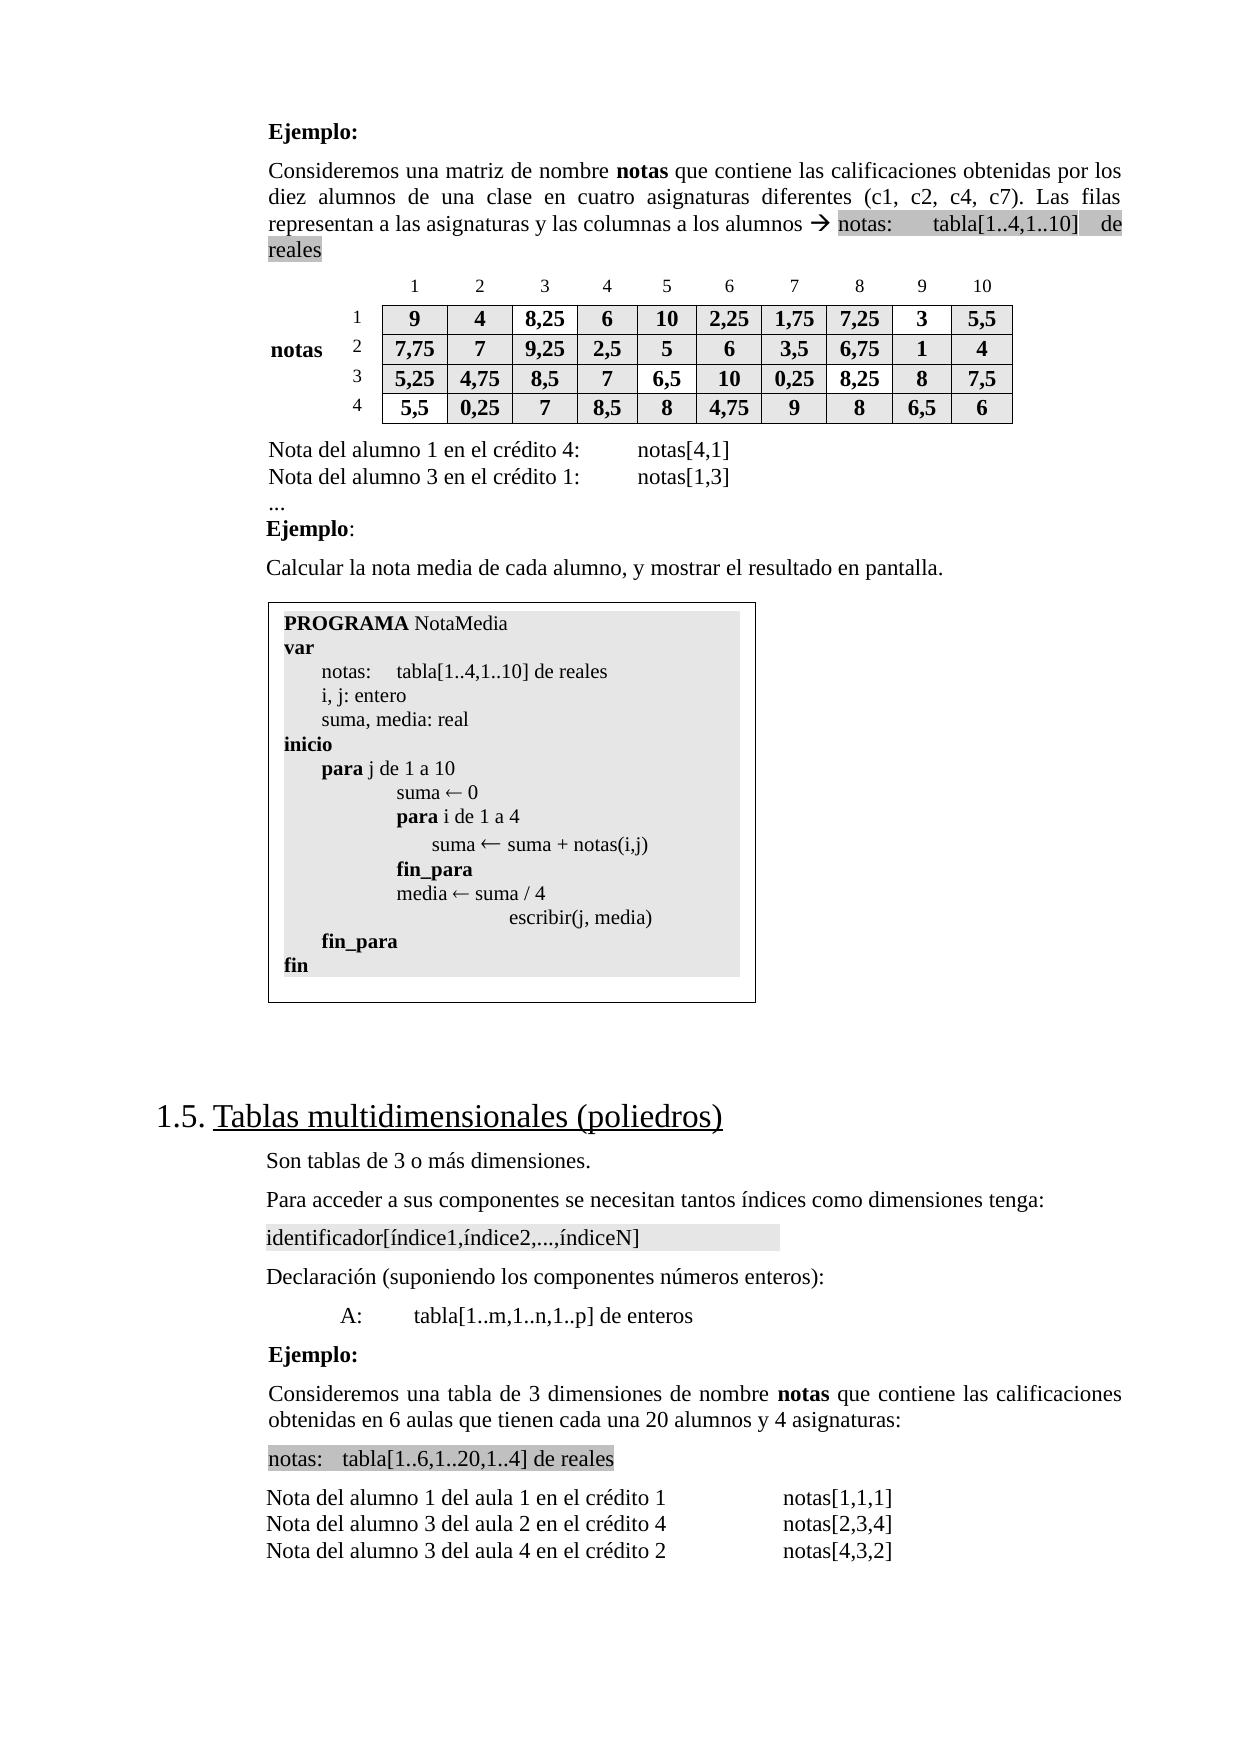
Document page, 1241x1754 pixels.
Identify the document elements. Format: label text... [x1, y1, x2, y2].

text para j de 1 a 10 [284, 756, 740, 779]
table_cell 2 [332, 334, 382, 364]
table_cell [261, 393, 332, 423]
table_cell 0,25 [762, 365, 826, 393]
text fin_para [284, 856, 740, 881]
table_header 6 [697, 275, 762, 304]
text Consideremos una matriz de nombre notas que contiene las calificaciones obtenidas por los diez alumnos de una clase en cuatro asignaturas diferentes (c1, c2, c4, c7). Las filas representan a las asignaturas y las columnas a los alumnos  notas: tabla[1..4,1..10] de reales [268, 157, 1122, 262]
table_cell 5,5 [383, 394, 447, 423]
text Consideremos una tabla de 3 dimensiones de nombre notas que contiene las calificaciones obtenidas en 6 aulas que tienen cada una 20 alumnos y 4 asignaturas: [268, 1380, 1122, 1433]
table_cell 6 [952, 394, 1012, 423]
table_cell 1,75 [762, 306, 826, 334]
table_cell 4,75 [697, 394, 761, 423]
text notas: tabla[1..4,1..10] de reales [284, 659, 740, 683]
table_cell 4 [332, 393, 382, 423]
text Ejemplo: [268, 1341, 1122, 1367]
table_header 4 [578, 275, 637, 304]
table_cell notas [261, 334, 332, 364]
table_cell 2,25 [697, 306, 761, 334]
table_cell 7,75 [383, 335, 447, 364]
text Nota del alumno 3 del aula 4 en el crédito 2 notas[4,3,2] [266, 1537, 1122, 1563]
table_cell 5 [638, 335, 696, 364]
table_cell 2,5 [578, 335, 637, 364]
text Nota del alumno 1 en el crédito 4: notas[4,1] [268, 436, 1122, 463]
table_cell 6 [697, 335, 761, 364]
text fin [284, 953, 740, 977]
text Calcular la nota media de cada alumno, y mostrar el resultado en pantalla. [266, 554, 1122, 581]
table_cell 1 [332, 305, 382, 334]
table_cell 7 [578, 365, 637, 393]
text fin_para [284, 929, 740, 953]
table_cell 1 [893, 335, 951, 364]
table_cell 9 [383, 306, 447, 334]
table_cell 8,25 [513, 306, 577, 334]
table_header 7 [762, 275, 827, 304]
table_cell 8 [827, 394, 892, 423]
table_cell 7,5 [952, 365, 1012, 393]
table_cell 8,5 [578, 394, 637, 423]
table_header 3 [512, 275, 577, 304]
table_cell 4 [448, 306, 512, 334]
table_cell 10 [638, 306, 696, 334]
table_header 9 [892, 275, 952, 304]
text ... [268, 489, 1122, 515]
table_cell 6,75 [827, 335, 892, 364]
text identificador[índice1,índice2,...,índiceN] [266, 1224, 780, 1251]
table_cell 7 [448, 335, 512, 364]
table_cell 8,25 [827, 365, 892, 393]
table_cell 3 [893, 306, 951, 334]
text suma  0 [284, 779, 740, 804]
table_header 5 [637, 275, 697, 304]
list Tablas multidimensionales (poliedros) [156, 1096, 1122, 1134]
text Declaración (suponiendo los componentes números enteros): [266, 1263, 1122, 1290]
table_cell 8 [638, 394, 696, 423]
text Son tablas de 3 o más dimensiones. [266, 1147, 1122, 1173]
table_cell 5,25 [383, 365, 447, 393]
text Nota del alumno 3 en el crédito 1: notas[1,3] [268, 463, 1122, 489]
text suma  suma + notas(i,j) [284, 828, 740, 856]
table_cell 4,75 [448, 365, 512, 393]
table_cell 6,5 [893, 394, 951, 423]
text escribir(j, media) [284, 904, 740, 929]
table_cell 6 [578, 306, 637, 334]
table_cell 5,5 [952, 306, 1012, 334]
table_cell 8,5 [513, 365, 577, 393]
table_cell 6,5 [638, 365, 696, 393]
text Nota del alumno 1 del aula 1 en el crédito 1 notas[1,1,1] [266, 1484, 1122, 1510]
table_header 8 [827, 275, 892, 304]
table_header 1 [382, 275, 447, 304]
table_cell 3 [332, 364, 382, 393]
text A: tabla[1..m,1..n,1..p] de enteros [266, 1302, 1122, 1328]
text suma, media: real [284, 707, 740, 731]
text para i de 1 a 4 [284, 804, 740, 828]
table_cell 10 [697, 365, 761, 393]
table_cell 0,25 [448, 394, 512, 423]
text notas: tabla[1..6,1..20,1..4] de reales [268, 1445, 1122, 1471]
table_header [332, 275, 382, 304]
text inicio [284, 731, 740, 756]
text Para acceder a sus componentes se necesitan tantos índices como dimensiones tenga: [266, 1186, 1122, 1212]
text PROGRAMA NotaMedia [284, 611, 740, 635]
table_cell 7 [513, 394, 577, 423]
table_header 10 [952, 275, 1012, 304]
table_cell [261, 305, 332, 334]
text i, j: entero [284, 683, 740, 707]
table_cell 9 [762, 394, 826, 423]
text Nota del alumno 3 del aula 2 en el crédito 4 notas[2,3,4] [266, 1510, 1122, 1537]
text var [284, 635, 740, 659]
table_cell [261, 364, 332, 393]
table_cell 7,25 [827, 306, 892, 334]
text media  suma / 4 [284, 881, 740, 904]
table_header [261, 275, 332, 304]
table_cell 3,5 [762, 335, 826, 364]
text Ejemplo: [268, 118, 1122, 144]
table_cell 8 [893, 365, 951, 393]
table_header 2 [447, 275, 512, 304]
table_cell 9,25 [513, 335, 577, 364]
table_cell 4 [952, 335, 1012, 364]
text Ejemplo: [266, 515, 1122, 542]
